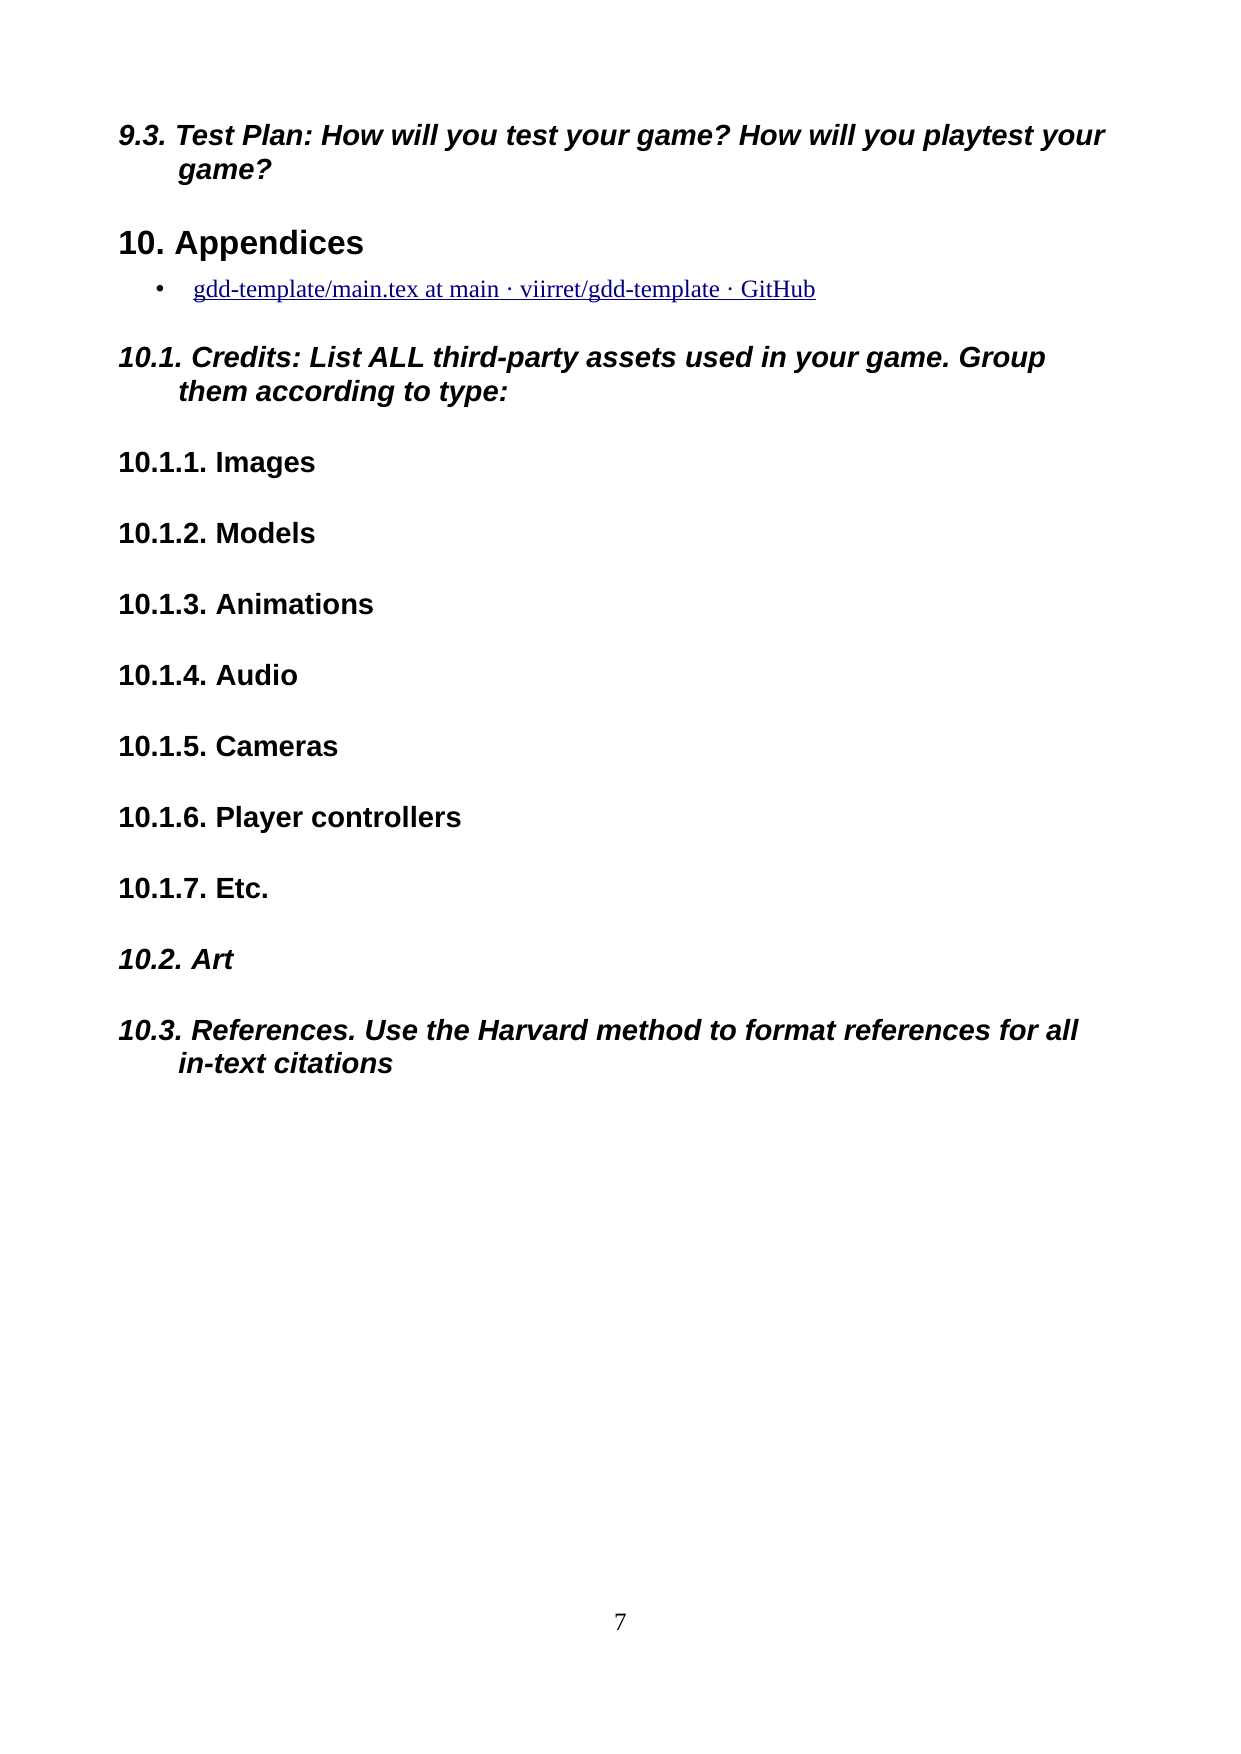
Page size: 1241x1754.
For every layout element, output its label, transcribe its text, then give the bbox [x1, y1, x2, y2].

subtitle Appendices [118, 223, 1122, 261]
subtitle Audio [118, 658, 1122, 691]
subtitle Credits: List ALL third-party assets used in your game. Group them according to type: [118, 340, 1122, 407]
subtitle References. Use the Harvard method to format references for all in-text citations [118, 1013, 1122, 1080]
subtitle Etc. [118, 871, 1122, 904]
subtitle Art [118, 942, 1122, 976]
subtitle Cameras [118, 729, 1122, 762]
subtitle Images [118, 445, 1122, 478]
subtitle Test Plan: How will you test your game? How will you playtest your game? [118, 118, 1122, 185]
subtitle Animations [118, 587, 1122, 620]
subtitle Player controllers [118, 800, 1122, 833]
subtitle Models [118, 516, 1122, 549]
list gdd-template/main.tex at main · viirret/gdd-template · GitHub [156, 274, 1122, 303]
